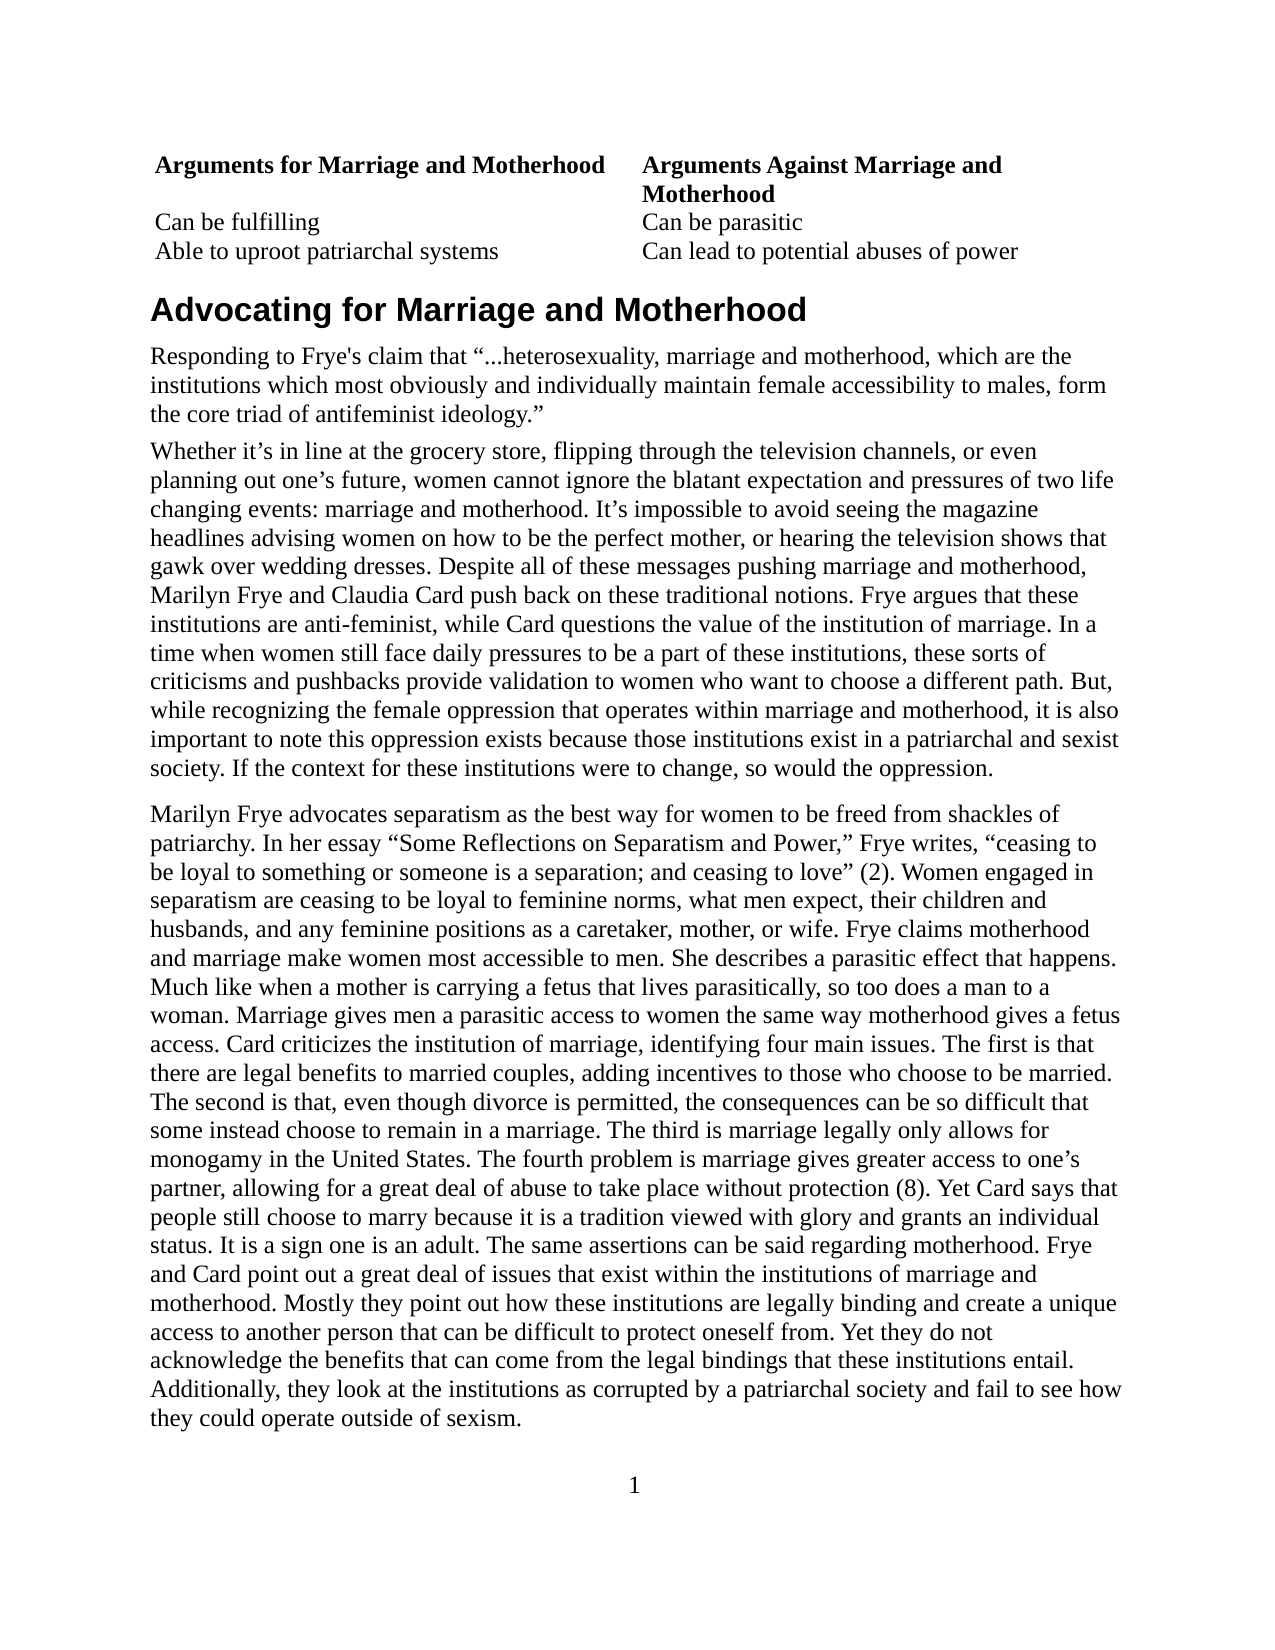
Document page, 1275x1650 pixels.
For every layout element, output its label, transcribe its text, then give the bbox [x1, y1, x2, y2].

table_cell Can be fulfilling [150, 208, 637, 236]
table_cell Can be parasitic [638, 208, 1125, 236]
table_header Arguments for Marriage and Motherhood [150, 150, 637, 207]
text Whether it’s in line at the grocery store, flipping through the television channels, or even planning out one’s future, women cannot ignore the blatant expectation and pressures of two life changing events: marriage and motherhood. It’s impossible to avoid seeing the magazine headlines advising women on how to be the perfect mother, or hearing the television shows that gawk over wedding dresses. Despite all of these messages pushing marriage and motherhood, Marilyn Frye and Claudia Card push back on these traditional notions. Frye argues that these institutions are anti-feminist, while Card questions the value of the institution of marriage. In a time when women still face daily pressures to be a part of these institutions, these sorts of criticisms and pushbacks provide validation to women who want to choose a different path. But, while recognizing the female oppression that operates within marriage and motherhood, it is also important to note this oppression exists because those institutions exist in a patriarchal and sexist society. If the context for these institutions were to change, so would the oppression. [150, 436, 1125, 781]
table_cell Can lead to potential abuses of power [638, 236, 1125, 265]
table_header Arguments Against Marriage and Motherhood [638, 150, 1125, 207]
table_cell Able to uproot patriarchal systems [150, 236, 637, 265]
text Marilyn Frye advocates separatism as the best way for women to be freed from shackles of patriarchy. In her essay “Some Reflections on Separatism and Power,” Frye writes, “ceasing to be loyal to something or someone is a separation; and ceasing to love” (2). Women engaged in separatism are ceasing to be loyal to feminine norms, what men expect, their children and husbands, and any feminine positions as a caretaker, mother, or wife. Frye claims motherhood and marriage make women most accessible to men. She describes a parasitic effect that happens. Much like when a mother is carrying a fetus that lives parasitically, so too does a man to a woman. Marriage gives men a parasitic access to women the same way motherhood gives a fetus access. Card criticizes the institution of marriage, identifying four main issues. The first is that there are legal benefits to married couples, adding incentives to those who choose to be married. The second is that, even though divorce is permitted, the consequences can be so difficult that some instead choose to remain in a marriage. The third is marriage legally only allows for monogamy in the United States. The fourth problem is marriage gives greater access to one’s partner, allowing for a great deal of abuse to take place without protection (8). Yet Card says that people still choose to marry because it is a tradition viewed with glory and grants an individual status. It is a sign one is an adult. The same assertions can be said regarding motherhood. Frye and Card point out a great deal of issues that exist within the institutions of marriage and motherhood. Mostly they point out how these institutions are legally binding and create a unique access to another person that can be difficult to protect oneself from. Yet they do not acknowledge the benefits that can come from the legal bindings that these institutions entail. Additionally, they look at the institutions as corrupted by a patriarchal society and fail to see how they could operate outside of sexism. [150, 799, 1125, 1432]
subtitle Advocating for Marriage and Motherhood [150, 290, 1125, 329]
text Responding to Frye's claim that “...heterosexuality, marriage and motherhood, which are the institutions which most obviously and individually maintain female accessibility to males, form the core triad of antifeminist ideology.” [150, 341, 1125, 427]
